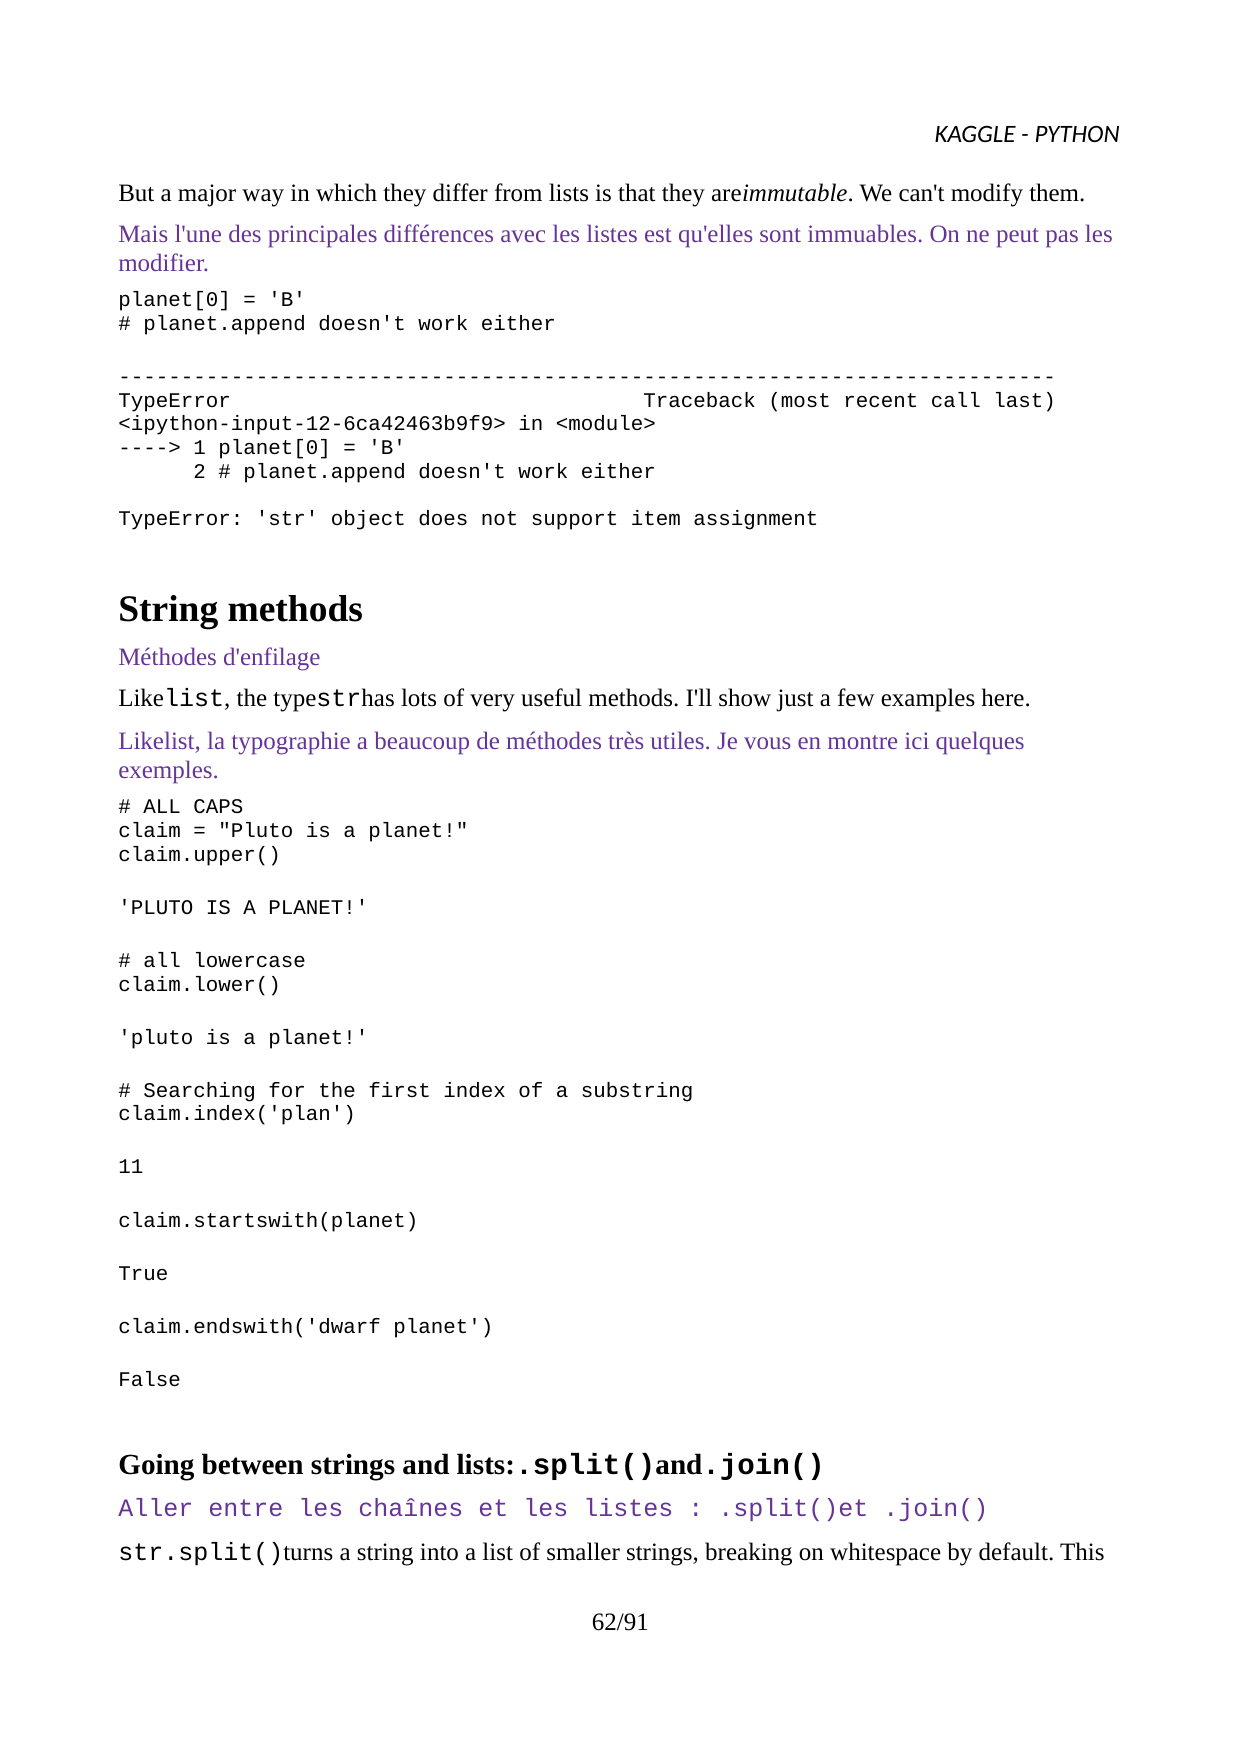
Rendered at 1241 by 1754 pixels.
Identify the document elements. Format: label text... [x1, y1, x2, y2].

text # planet.append doesn't work either [118, 313, 1122, 337]
text Likelist, la typographie a beaucoup de méthodes très utiles. Je vous en montre ici quelques exemples. [118, 726, 1122, 784]
text # Searching for the first index of a substring [118, 1080, 1122, 1103]
subtitle Going between strings and lists:.split()and.join() [118, 1447, 1122, 1483]
text claim.startswith(planet) [118, 1210, 1122, 1233]
text str.split()turns a string into a list of smaller strings, breaking on whitespace by default. This [118, 1537, 1122, 1567]
text 'pluto is a planet!' [118, 1027, 1122, 1050]
subtitle String methods [118, 586, 1122, 629]
text ----> 1 planet[0] = 'B' [118, 437, 1122, 461]
text Méthodes d'enfilage [118, 642, 1122, 671]
text Likelist, the typestrhas lots of very useful methods. I'll show just a few examples here. [118, 683, 1122, 714]
text <ipython-input-12-6ca42463b9f9> in <module> [118, 413, 1122, 437]
text claim.lower() [118, 973, 1122, 997]
text claim.endswith('dwarf planet') [118, 1316, 1122, 1339]
text claim = "Pluto is a planet!" [118, 820, 1122, 844]
text # ALL CAPS [118, 796, 1122, 820]
text 'PLUTO IS A PLANET!' [118, 897, 1122, 920]
text # all lowercase [118, 950, 1122, 973]
text False [118, 1369, 1122, 1393]
text 11 [118, 1157, 1122, 1180]
text TypeError Traceback (most recent call last) [118, 390, 1122, 413]
text TypeError: 'str' object does not support item assignment [118, 508, 1122, 532]
text planet[0] = 'B' [118, 289, 1122, 313]
text True [118, 1263, 1122, 1286]
text Aller entre les chaînes et les listes : .split()et .join() [118, 1496, 1122, 1524]
text claim.upper() [118, 844, 1122, 867]
text --------------------------------------------------------------------------- [118, 366, 1122, 390]
text claim.index('plan') [118, 1103, 1122, 1127]
text 2 # planet.append doesn't work either [118, 461, 1122, 484]
text Mais l'une des principales différences avec les listes est qu'elles sont immuables. On ne peut pas les modifier. [118, 219, 1122, 277]
text But a major way in which they differ from lists is that they areimmutable. We can't modify them. [118, 178, 1122, 207]
